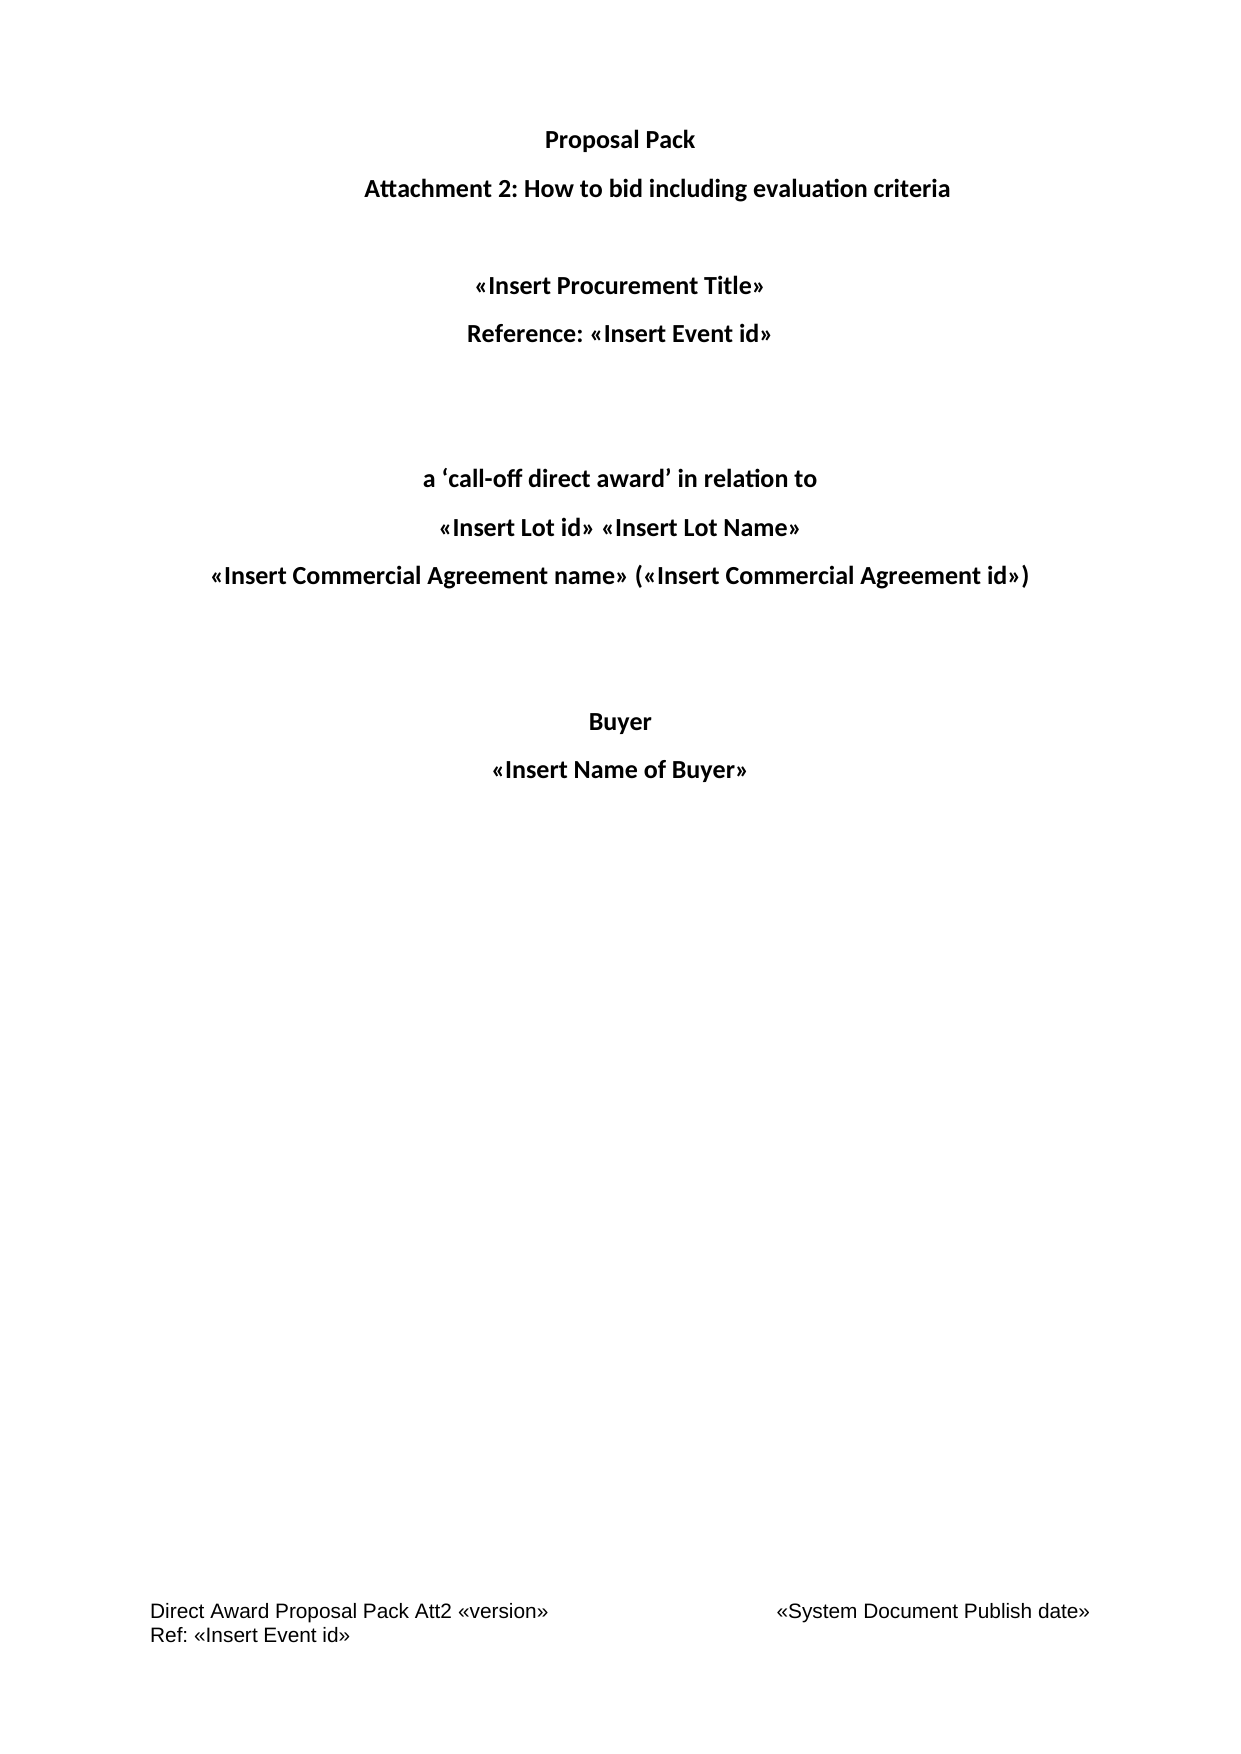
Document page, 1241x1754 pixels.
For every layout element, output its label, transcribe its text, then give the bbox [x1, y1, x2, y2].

text «Insert Lot id» «Insert Lot Name» [150, 511, 1090, 543]
text Buyer [150, 705, 1090, 736]
text a ‘call-off direct award’ in relation to [150, 462, 1090, 494]
text «Insert Name of Buyer» [150, 753, 1090, 785]
text Proposal Pack [150, 123, 1090, 155]
text «Insert Commercial Agreement name» («Insert Commercial Agreement id») [150, 559, 1090, 591]
list Attachment 2: How to bid including evaluation criteria [225, 172, 1090, 204]
text Reference: «Insert Event id» [150, 317, 1090, 349]
text «Insert Procurement Title» [150, 269, 1090, 301]
